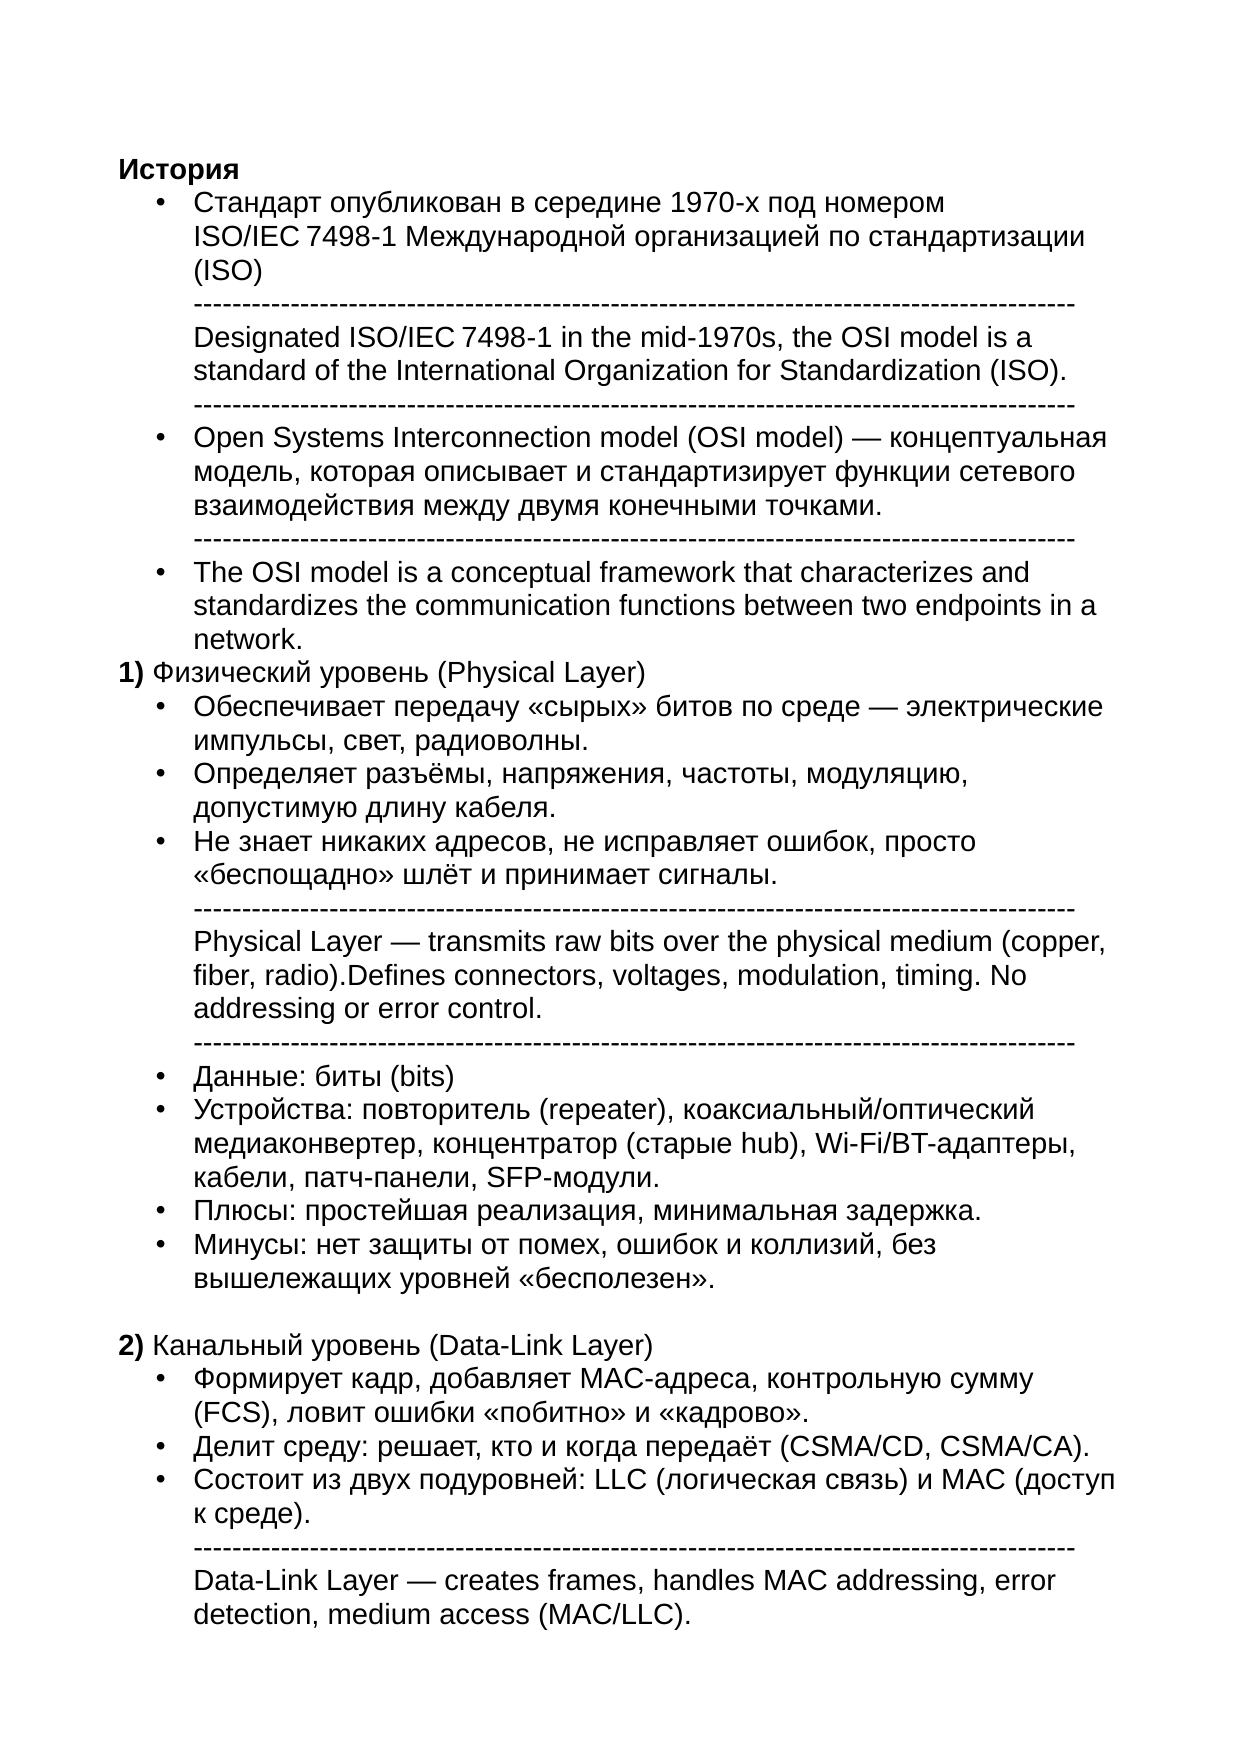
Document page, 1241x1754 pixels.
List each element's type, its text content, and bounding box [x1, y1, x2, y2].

list Устройства: повторитель (repeater), коаксиальный/оптический медиаконвертер, концентра­тор (старые hub), Wi-Fi/BT-адаптеры, кабели, патч-панели, SFP-модули. [156, 1092, 1122, 1193]
list The OSI model is a conceptual framework that characterizes and standardizes the communication functions between two endpoints in a network. [156, 554, 1122, 655]
list ------------------------------------------------------------------------------------------- [156, 521, 1122, 554]
list ------------------------------------------------------------------------------------------- [156, 387, 1122, 420]
list Формирует кадр, добавляет MAC-адреса, контрольную сумму (FCS), ловит ошибки «побитно» и «кадрово». [156, 1361, 1122, 1428]
list Данные: биты (bits) [156, 1058, 1122, 1092]
list Не знает никаких адресов, не исправляет ошибок, просто «беспощадно» шлёт и принимает сигналы. [156, 823, 1122, 891]
list Минусы: нет защиты от помех, ошибок и коллизий, без вышележащих уровней «бесполезен». [156, 1227, 1122, 1294]
list Состоит из двух подуровней: LLC (логическая связь) и MAC (доступ к среде). [156, 1462, 1122, 1529]
text История [118, 152, 1122, 185]
list Designated ISO/IEC 7498‑1 in the mid‑1970s, the OSI model is a standard of the International Organization for Standardization (ISO). [156, 319, 1122, 387]
list Стандарт опубликован в середине 1970‑х под номером ISO/IEC 7498‑1 Международной организацией по стандартизации (ISO) [156, 185, 1122, 286]
list Обеспечивает передачу «сырых» битов по среде — электрические импульсы, свет, радиоволны. [156, 689, 1122, 756]
list ------------------------------------------------------------------------------------------- [156, 1025, 1122, 1058]
list Плюсы: простейшая реализация, минимальная задержка. [156, 1193, 1122, 1227]
list -------------------------------------------------------------------------------------------Physical Layer — transmits raw bits over the physical medium (copper, fiber, radio).Defines connectors, voltages, modulation, timing. No addressing or error control. [156, 891, 1122, 1025]
list ------------------------------------------------------------------------------------------- [156, 286, 1122, 319]
list Определяет разъёмы, напряжения, частоты, модуляцию, допустимую длину кабеля. [156, 756, 1122, 823]
list -------------------------------------------------------------------------------------------Data-Link Layer — creates frames, handles MAC addressing, error detection, medium access (MAC/LLC). [156, 1529, 1122, 1630]
text 1) Физический уровень (Physical Layer) [118, 655, 1122, 689]
list Open Systems Interconnection model (OSI model) — концептуальная модель, которая описывает и стандартизирует функции сетевого взаимодействия между двумя конечными точками. [156, 420, 1122, 521]
list Делит среду: решает, кто и когда передаёт (CSMA/CD, CSMA/CA). [156, 1428, 1122, 1462]
text 2) Канальный уровень (Data-Link Layer) [118, 1328, 1122, 1361]
